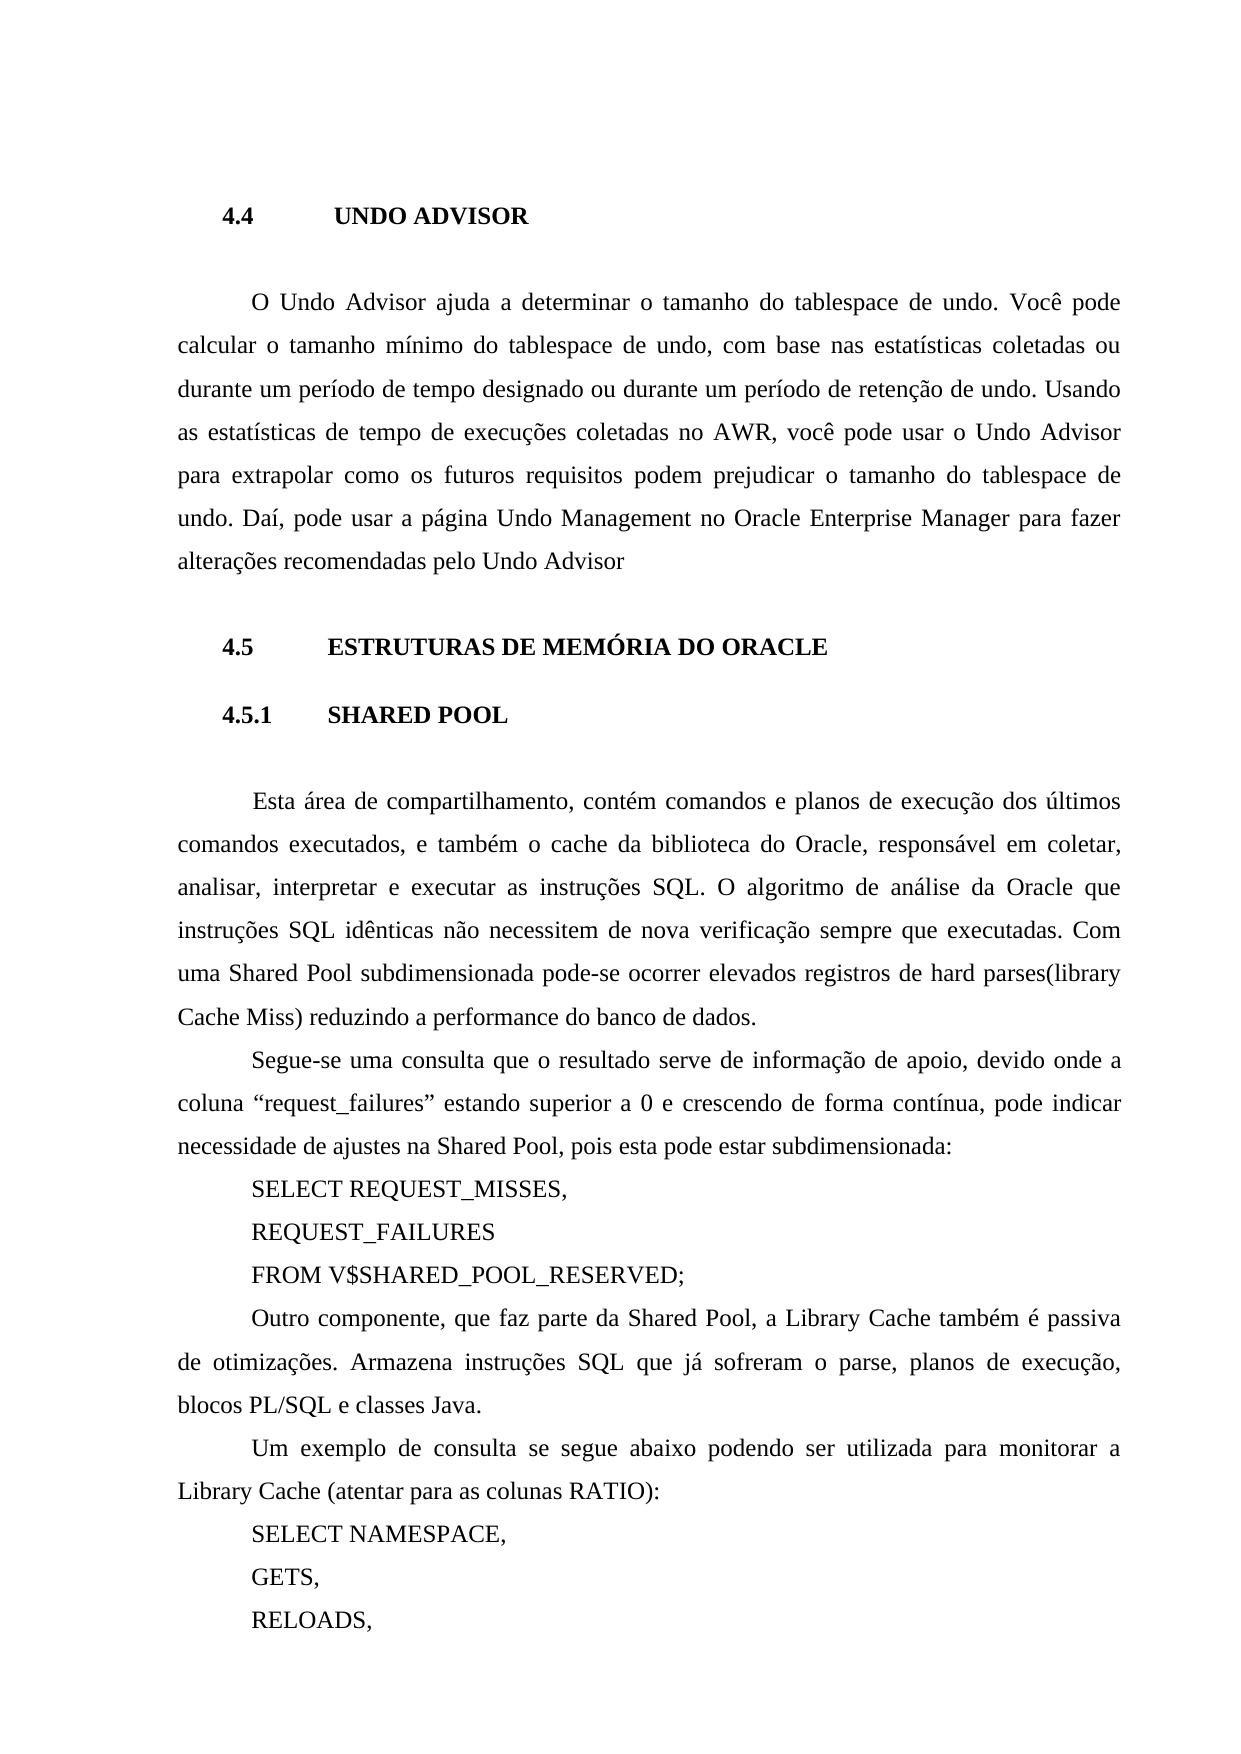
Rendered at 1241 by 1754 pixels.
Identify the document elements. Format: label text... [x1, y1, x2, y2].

text Um exemplo de consulta se segue abaixo podendo ser utilizada para monitorar a Library Cache (atentar para as colunas RATIO): [177, 1433, 1122, 1505]
text FROM V$SHARED_POOL_RESERVED; [177, 1260, 1122, 1289]
text GETS, [177, 1562, 1122, 1591]
text RELOADS, [177, 1605, 1122, 1634]
subtitle SHARED POOL [222, 700, 1122, 728]
subtitle UNDO ADVISOR [222, 201, 1122, 230]
text Segue-se uma consulta que o resultado serve de informação de apoio, devido onde a coluna “request_failures” estando superior a 0 e crescendo de forma contínua, pode indicar necessidade de ajustes na Shared Pool, pois esta pode estar subdimensionada: [177, 1045, 1122, 1160]
text REQUEST_FAILURES [177, 1217, 1122, 1246]
text O Undo Advisor ajuda a determinar o tamanho do tablespace de undo. Você pode calcular o tamanho mínimo do tablespace de undo, com base nas estatísticas coletadas ou durante um período de tempo designado ou durante um período de retenção de undo. Usando as estatísticas de tempo de execuções coletadas no AWR, você pode usar o Undo Advisor para extrapolar como os futuros requisitos podem prejudicar o tamanho do tablespace de undo. Daí, pode usar a página Undo Management no Oracle Enterprise Manager para fazer alterações recomendadas pelo Undo Advisor [177, 287, 1122, 575]
text SELECT NAMESPACE, [177, 1519, 1122, 1548]
text SELECT REQUEST_MISSES, [177, 1174, 1122, 1203]
text Outro componente, que faz parte da Shared Pool, a Library Cache também é passiva de otimizações. Armazena instruções SQL que já sofreram o parse, planos de execução, blocos PL/SQL e classes Java. [177, 1303, 1122, 1418]
text Esta área de compartilhamento, contém comandos e planos de execução dos últimos comandos executados, e também o cache da biblioteca do Oracle, responsável em coletar, analisar, interpretar e executar as instruções SQL. O algoritmo de análise da Oracle que instruções SQL idênticas não necessitem de nova verificação sempre que executadas. Com uma Shared Pool subdimensionada pode-se ocorrer elevados registros de hard parses(library Cache Miss) reduzindo a performance do banco de dados. [177, 786, 1122, 1030]
subtitle ESTRUTURAS DE MEMÓRIA DO ORACLE [222, 632, 1122, 661]
